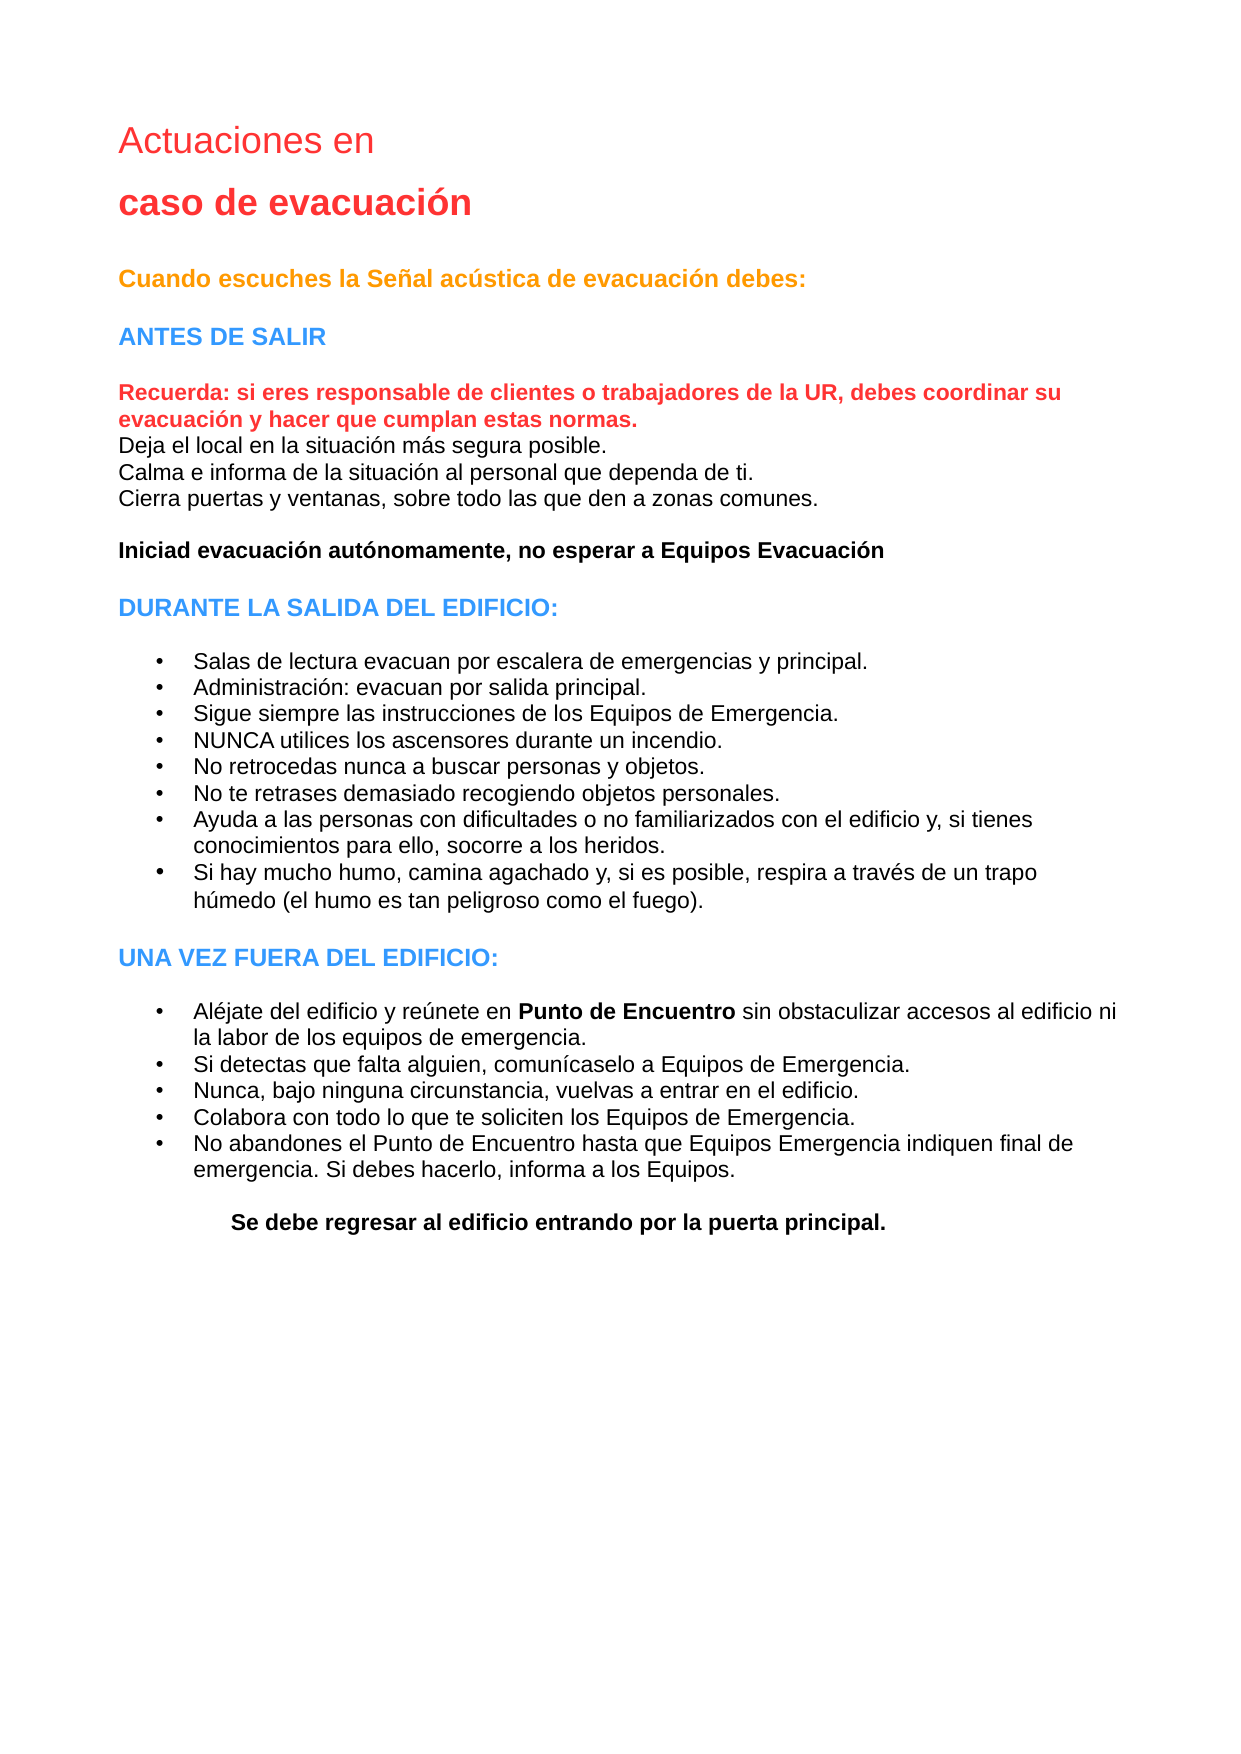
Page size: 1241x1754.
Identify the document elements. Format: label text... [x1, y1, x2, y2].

subtitle caso de evacuación [118, 180, 1122, 223]
subtitle Actuaciones en [118, 118, 1122, 161]
list Si hay mucho humo, camina agachado y, si es posible, respira a través de un trapo húmedo (el humo es tan peligroso como el fuego). [156, 858, 1122, 914]
text Cuando escuches la Señal acústica de evacuación debes: [118, 264, 1122, 293]
list NUNCA utilices los ascensores durante un incendio. [156, 727, 1122, 753]
list Aléjate del edificio y reúnete en Punto de Encuentro sin obstaculizar accesos al edificio ni la labor de los equipos de emergencia. [156, 998, 1122, 1051]
text Recuerda: si eres responsable de clientes o trabajadores de la UR, debes coordinar su evacuación y hacer que cumplan estas normas. [118, 379, 1122, 432]
list Sigue siempre las instrucciones de los Equipos de Emergencia. [156, 700, 1122, 727]
text UNA VEZ FUERA DEL EDIFICIO: [118, 943, 1122, 972]
list Salas de lectura evacuan por escalera de emergencias y principal. [156, 648, 1122, 674]
list Administración: evacuan por salida principal. [156, 674, 1122, 700]
text Iniciad evacuación autónomamente, no esperar a Equipos Evacuación [118, 537, 1122, 564]
list Se debe regresar al edificio entrando por la puerta principal. [193, 1209, 1122, 1235]
text Cierra puertas y ventanas, sobre todo las que den a zonas comunes. [118, 485, 1122, 511]
text Deja el local en la situación más segura posible. [118, 432, 1122, 458]
list No te retrases demasiado recogiendo objetos personales. [156, 779, 1122, 806]
list No abandones el Punto de Encuentro hasta que Equipos Emergencia indiquen final de emergencia. Si debes hacerlo, informa a los Equipos. [156, 1130, 1122, 1182]
text ANTES DE SALIR [118, 322, 1122, 351]
list Si detectas que falta alguien, comunícaselo a Equipos de Emergencia. [156, 1051, 1122, 1077]
list Colabora con todo lo que te soliciten los Equipos de Emergencia. [156, 1103, 1122, 1130]
text Calma e informa de la situación al personal que dependa de ti. [118, 458, 1122, 485]
list Ayuda a las personas con dificultades o no familiarizados con el edificio y, si tienes conocimientos para ello, socorre a los heridos. [156, 806, 1122, 858]
text DURANTE LA SALIDA DEL EDIFICIO: [118, 593, 1122, 621]
list No retrocedas nunca a buscar personas y objetos. [156, 753, 1122, 779]
list Nunca, bajo ninguna circunstancia, vuelvas a entrar en el edificio. [156, 1077, 1122, 1103]
